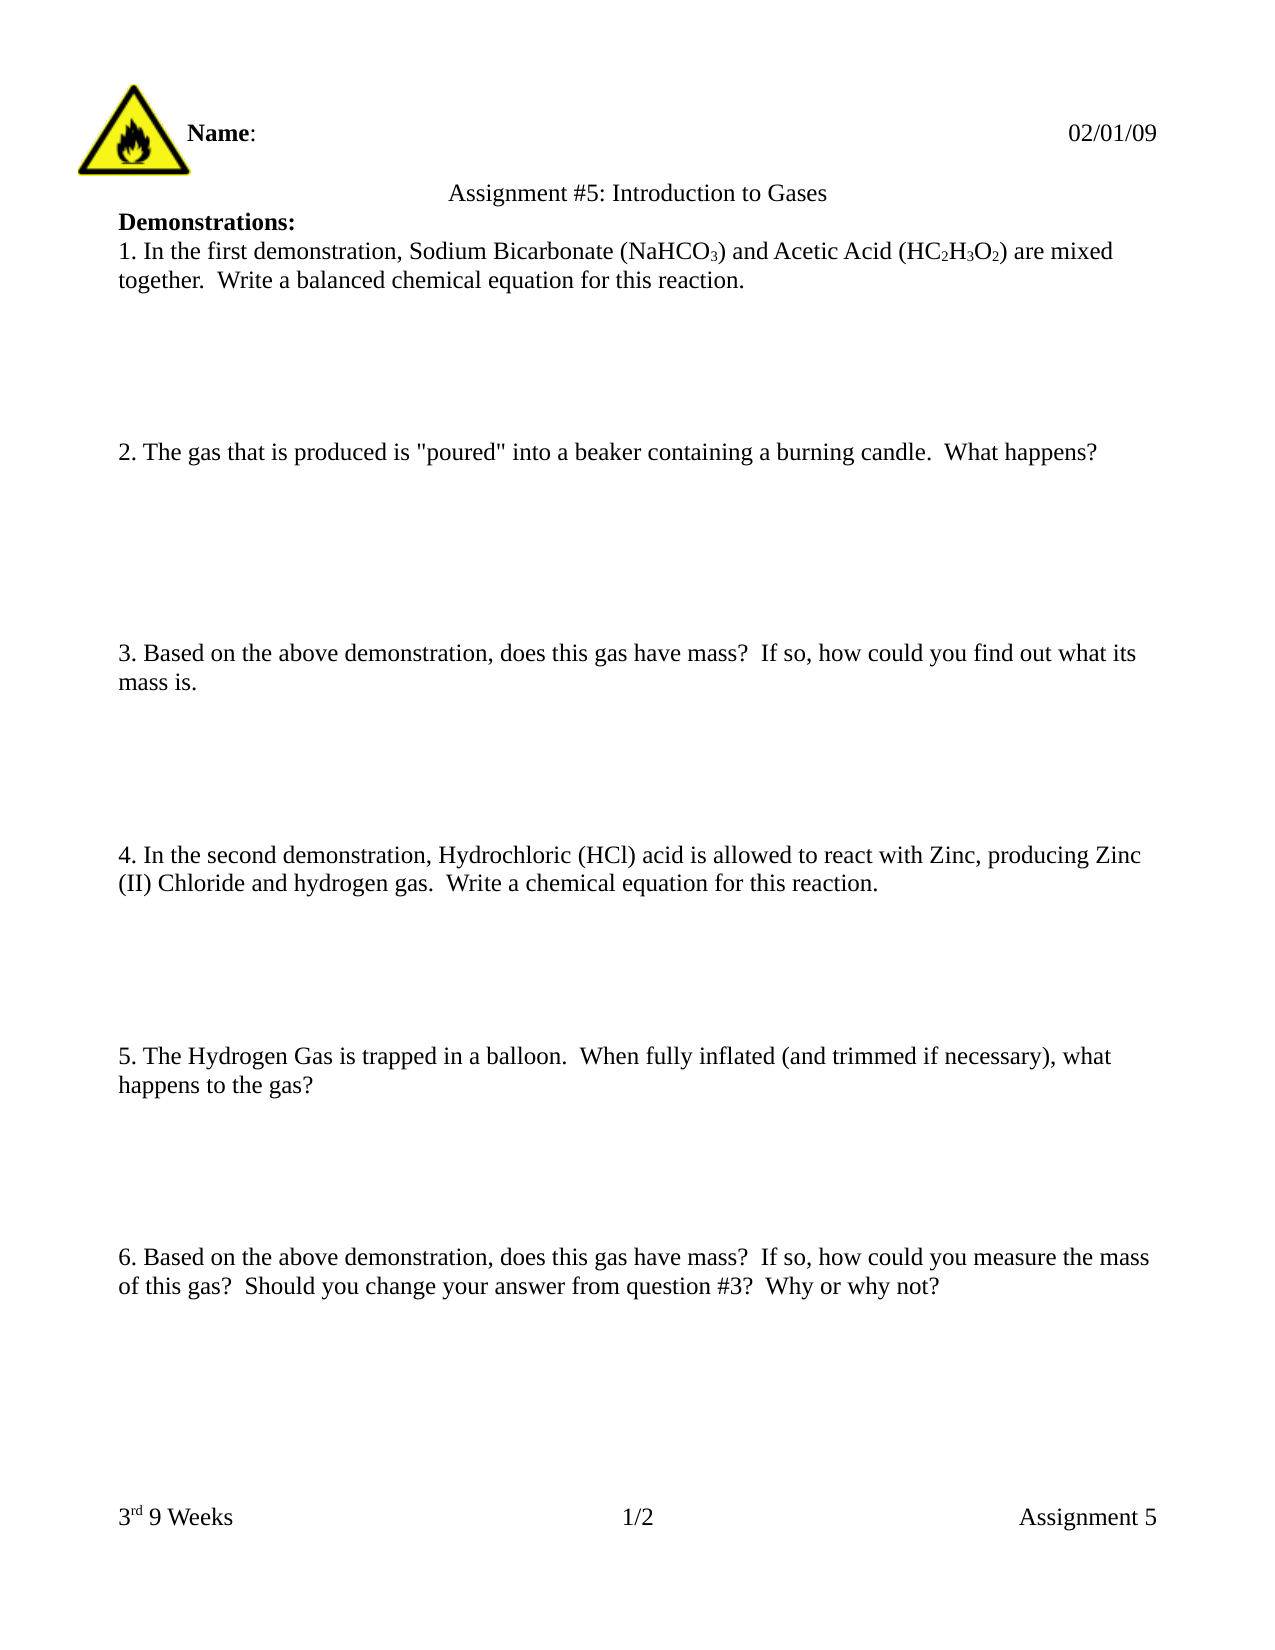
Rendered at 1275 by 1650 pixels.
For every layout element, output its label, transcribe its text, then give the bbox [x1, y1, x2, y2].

text 1. In the first demonstration, Sodium Bicarbonate (NaHCO3) and Acetic Acid (HC2H3O2) are mixed together. Write a balanced chemical equation for this reaction. [118, 236, 1157, 293]
text 2. The gas that is produced is "poured" into a beaker containing a burning candle. What happens? [118, 437, 1157, 466]
text 3. Based on the above demonstration, does this gas have mass? If so, how could you find out what its mass is. [118, 638, 1157, 696]
text Assignment #5: Introduction to Gases [118, 178, 1157, 207]
picture [77, 84, 191, 176]
text 5. The Hydrogen Gas is trapped in a balloon. When fully inflated (and trimmed if necessary), what happens to the gas? [118, 1041, 1157, 1098]
text Demonstrations: [118, 207, 1157, 236]
text 4. In the second demonstration, Hydrochloric (HCl) acid is allowed to react with Zinc, producing Zinc (II) Chloride and hydrogen gas. Write a chemical equation for this reaction. [118, 840, 1157, 897]
text 6. Based on the above demonstration, does this gas have mass? If so, how could you measure the mass of this gas? Should you change your answer from question #3? Why or why not? [118, 1242, 1157, 1300]
